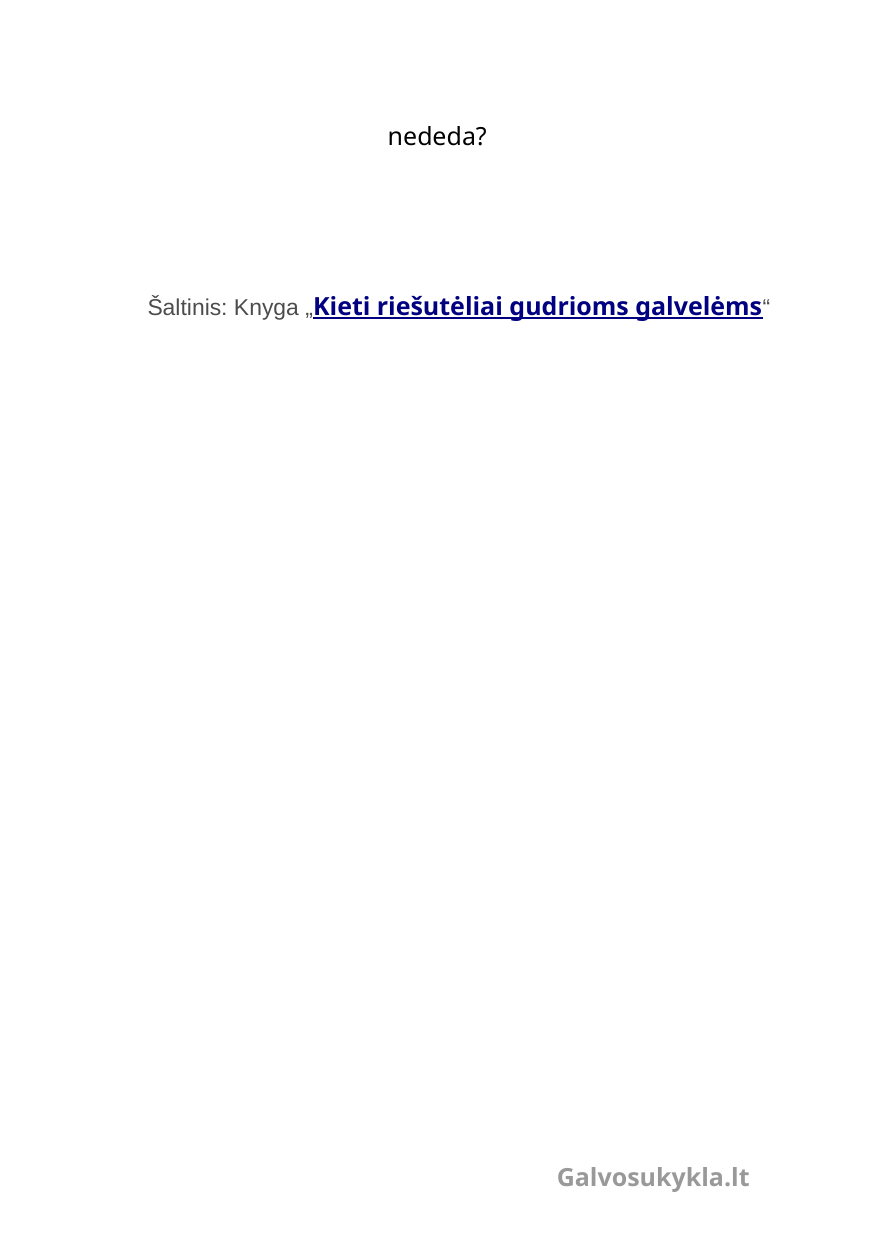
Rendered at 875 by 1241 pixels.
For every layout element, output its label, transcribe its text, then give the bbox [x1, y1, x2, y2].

text nededa? [118, 118, 756, 152]
text Šaltinis: Knyga „Kieti riešutėliai gudrioms galvelėms“ [118, 288, 799, 322]
